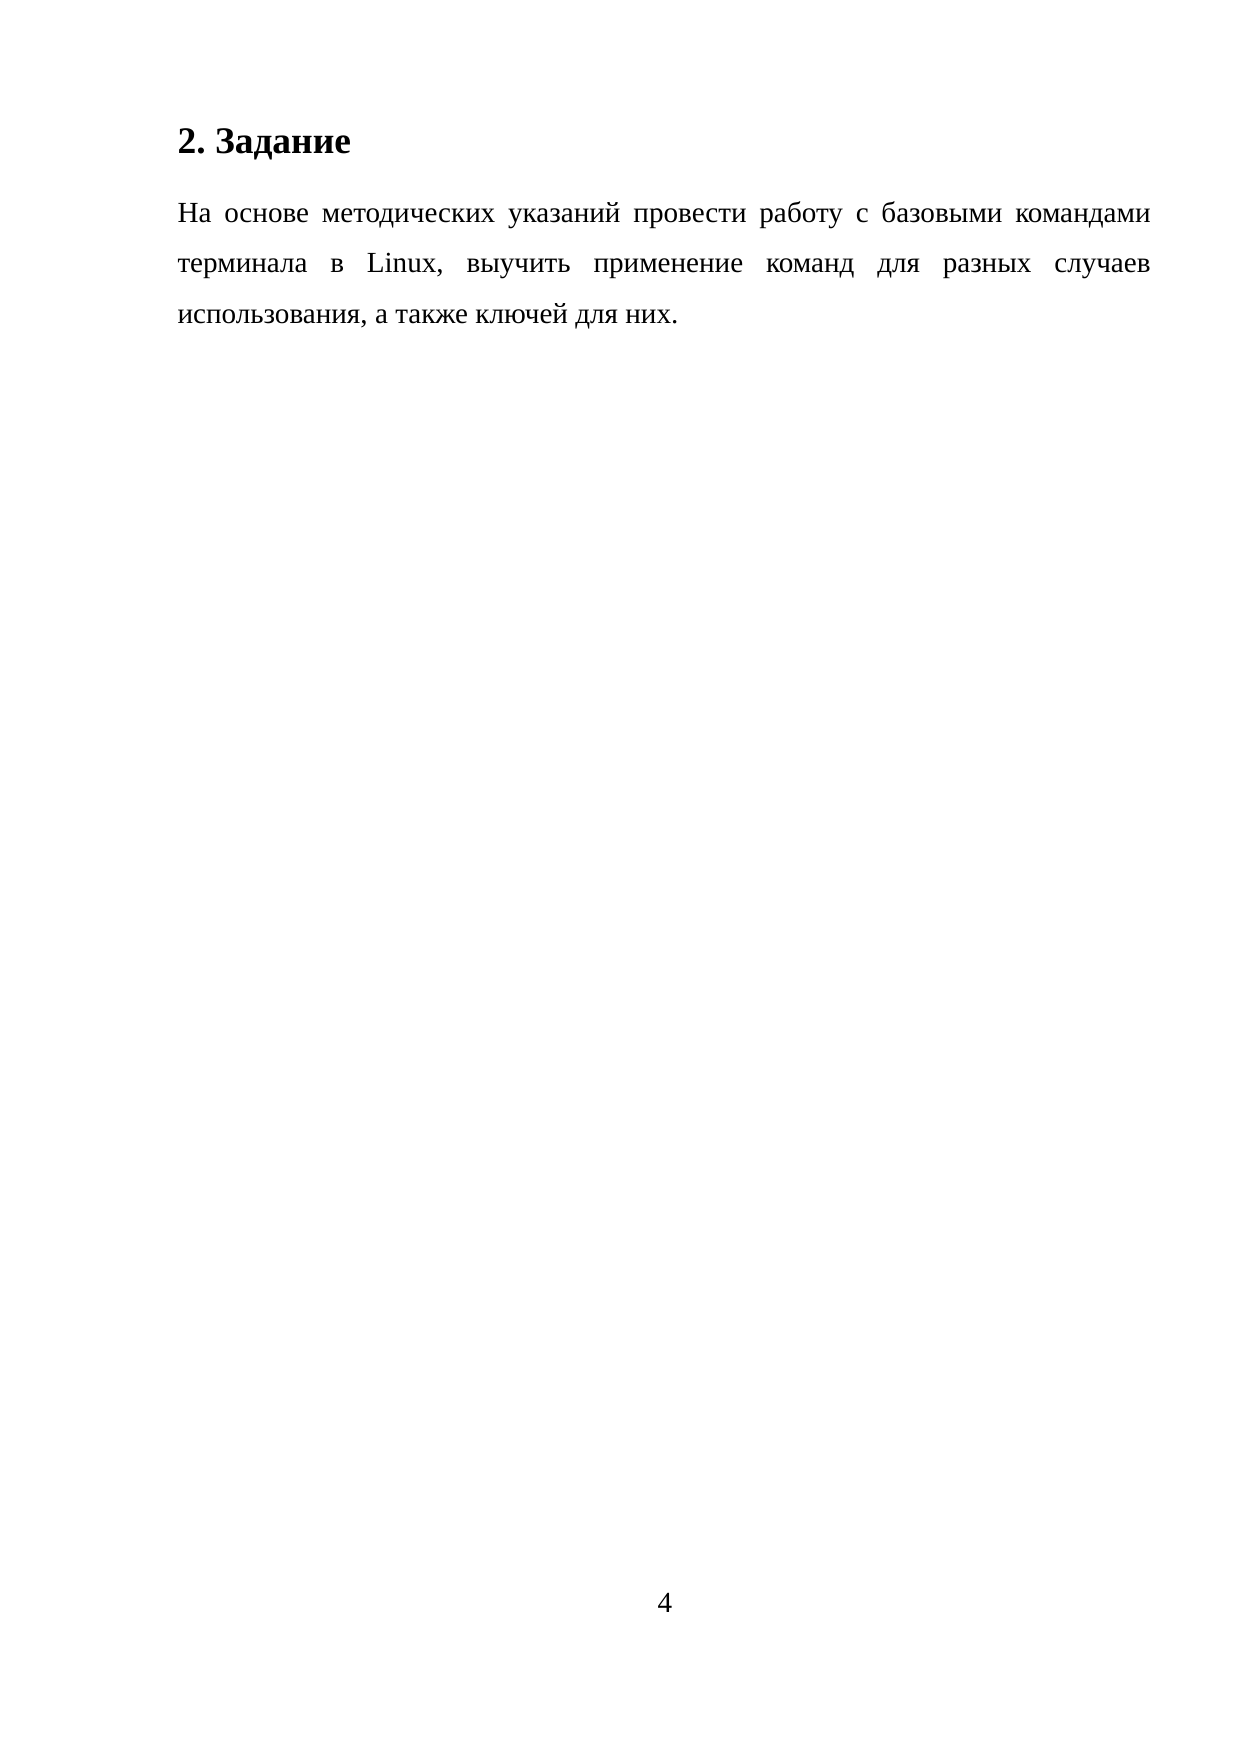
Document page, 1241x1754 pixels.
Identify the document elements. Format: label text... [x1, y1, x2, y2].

text На основе методических указаний провести работу с базовыми командами терминала в Linux, выучить применение команд для разных случаев использования, а также ключей для них. [177, 195, 1152, 329]
subtitle 2. Задание [177, 118, 1152, 161]
